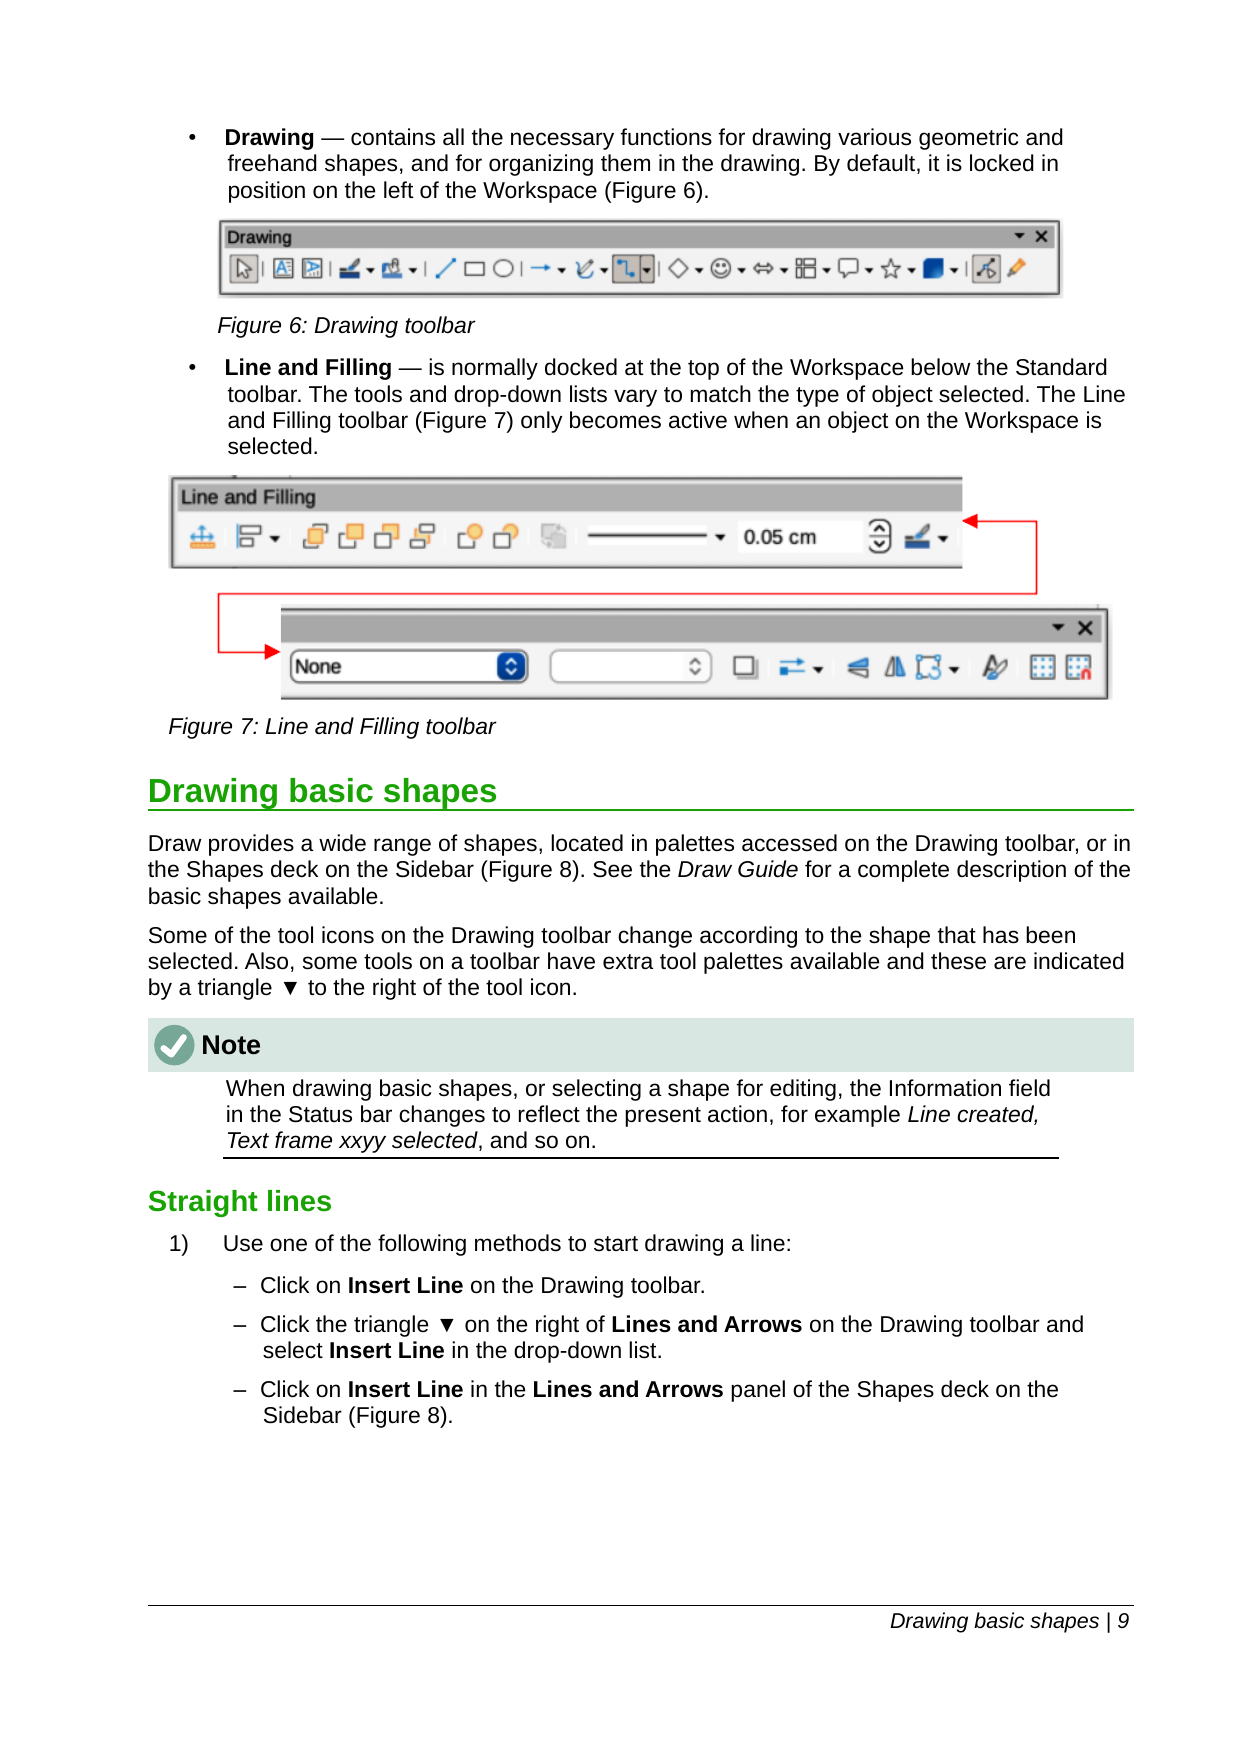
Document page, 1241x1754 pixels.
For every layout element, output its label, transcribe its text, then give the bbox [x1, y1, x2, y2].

list Click on Insert Line in the Lines and Arrows panel of the Shapes deck on the Sidebar (Figure 8). [230, 1373, 1134, 1431]
picture [168, 475, 1114, 701]
text Figure 7: Line and Filling toolbar [168, 713, 1113, 739]
list Drawing — contains all the necessary functions for drawing various geometric and freehand shapes, and for organizing them in the drawing. By default, it is locked in position on the left of the Workspace (Figure 6). [185, 121, 1134, 206]
subtitle Drawing basic shapes [148, 771, 1134, 809]
subtitle Straight lines [148, 1184, 1134, 1217]
picture [217, 218, 1065, 300]
list Click on Insert Line on the Drawing toolbar. [230, 1269, 1134, 1298]
list Line and Filling — is normally docked at the top of the Workspace below the Standard toolbar. The tools and drop-down lists vary to match the type of object selected. The Line and Filling toolbar (Figure 7) only becomes active when an object on the Workspace is selected. [185, 351, 1134, 462]
text Some of the tool icons on the Drawing toolbar change according to the shape that has been selected. Also, some tools on a toolbar have extra tool palettes available and these are indicated by a triangle ▼ to the right of the tool icon. [148, 922, 1134, 1001]
list Use one of the following methods to start drawing a line: [189, 1230, 1134, 1256]
subtitle Note [148, 1018, 1134, 1072]
text When drawing basic shapes, or selecting a shape for editing, the Information field in the Status bar changes to reflect the present action, for example Line created, Text frame xxyy selected, and so on. [223, 1072, 1059, 1157]
list Click the triangle ▼ on the right of Lines and Arrows on the Drawing toolbar and select Insert Line in the drop-down list. [230, 1308, 1134, 1363]
text Draw provides a wide range of shapes, located in palettes accessed on the Drawing toolbar, or in the Shapes deck on the Sidebar (Figure 8). See the Draw Guide for a complete description of the basic shapes available. [148, 830, 1134, 909]
text Figure 6: Drawing toolbar [217, 312, 1064, 339]
